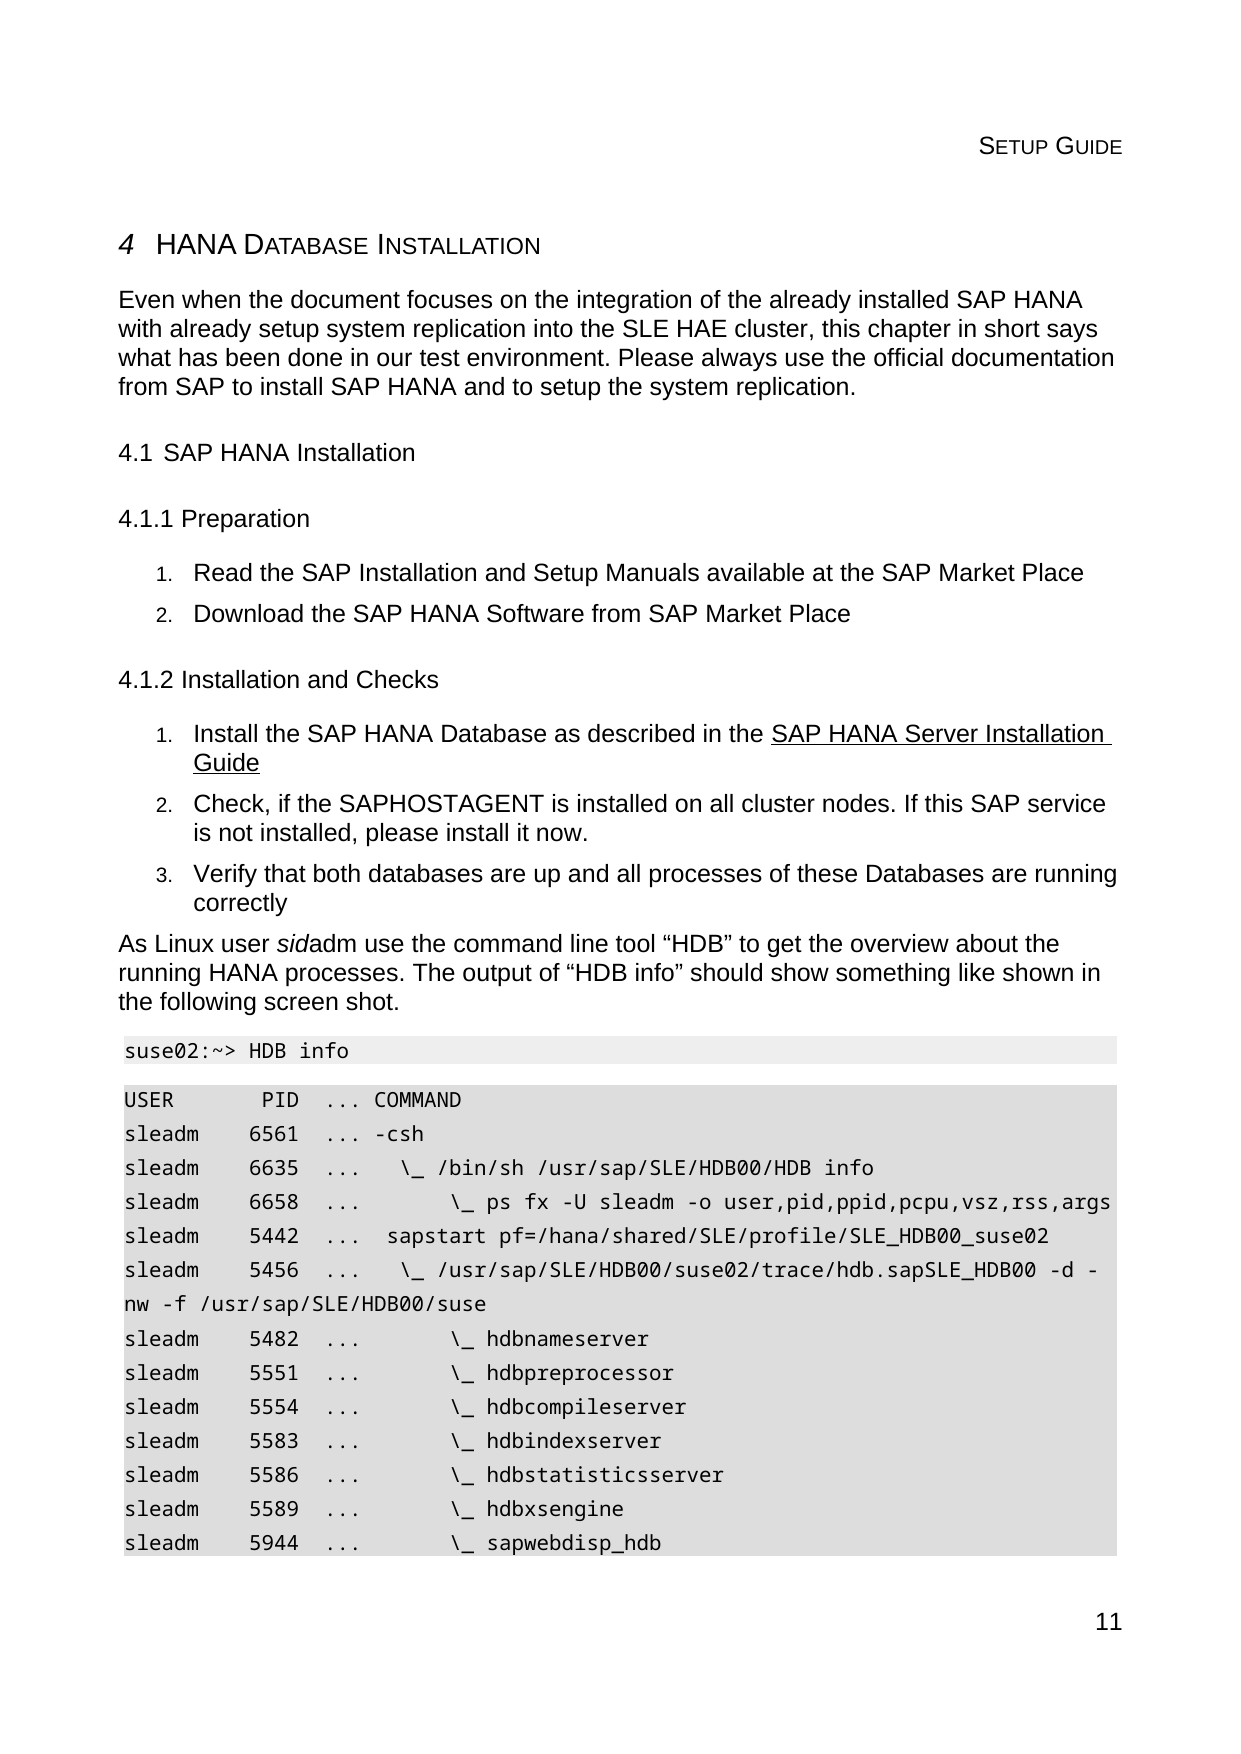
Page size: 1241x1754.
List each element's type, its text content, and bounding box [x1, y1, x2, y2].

list Verify that both databases are up and all processes of these Databases are running correctly [156, 859, 1122, 917]
list Install the SAP HANA Database as described in the SAP HANA Server Installation Guide [156, 719, 1122, 777]
text As Linux user sidadm use the command line tool “HDB” to get the overview about the running HANA processes. The output of “HDB info” should show something like shown in the following screen shot. [118, 929, 1122, 1015]
list Read the SAP Installation and Setup Manuals available at the SAP Market Place [156, 558, 1122, 587]
subtitle Preparation [118, 504, 1122, 533]
text Even when the document focuses on the integration of the already installed SAP HANA with already setup system replication into the SLE HAE cluster, this chapter in short says what has been done in our test environment. Please always use the official documentation from SAP to install SAP HANA and to setup the system replication. [118, 285, 1122, 400]
list Check, if the SAPHOSTAGENT is installed on all cluster nodes. If this SAP service is not installed, please install it now. [156, 789, 1122, 847]
list Download the SAP HANA Software from SAP Market Place [156, 599, 1122, 628]
table_header suse02:~> HDB info USER PID ... COMMAND sleadm 6561 ... -csh sleadm 6635 ... \_ /bin/sh /usr/sap/SLE/HDB00/HDB info sleadm 6658 ... \_ ps fx -U sleadm -o user,pid,ppid,pcpu,vsz,rss,args sleadm 5442 ... sapstart pf=/hana/shared/SLE/profile/SLE_HDB00_suse02 sleadm 5456 ... \_ /usr/sap/SLE/HDB00/suse02/trace/hdb.sapSLE_HDB00 -d -nw -f /usr/sap/SLE/HDB00/suse sleadm 5482 ... \_ hdbnameserver sleadm 5551 ... \_ hdbpreprocessor sleadm 5554 ... \_ hdbcompileserver sleadm 5583 ... \_ hdbindexserver sleadm 5586 ... \_ hdbstatisticsserver sleadm 5589 ... \_ hdbxsengine sleadm 5944 ... \_ sapwebdisp_hdb [118, 1015, 1122, 1562]
subtitle Installation and Checks [118, 665, 1122, 694]
subtitle HANA Database Installation [118, 227, 1122, 260]
subtitle SAP HANA Installation [118, 438, 1122, 467]
